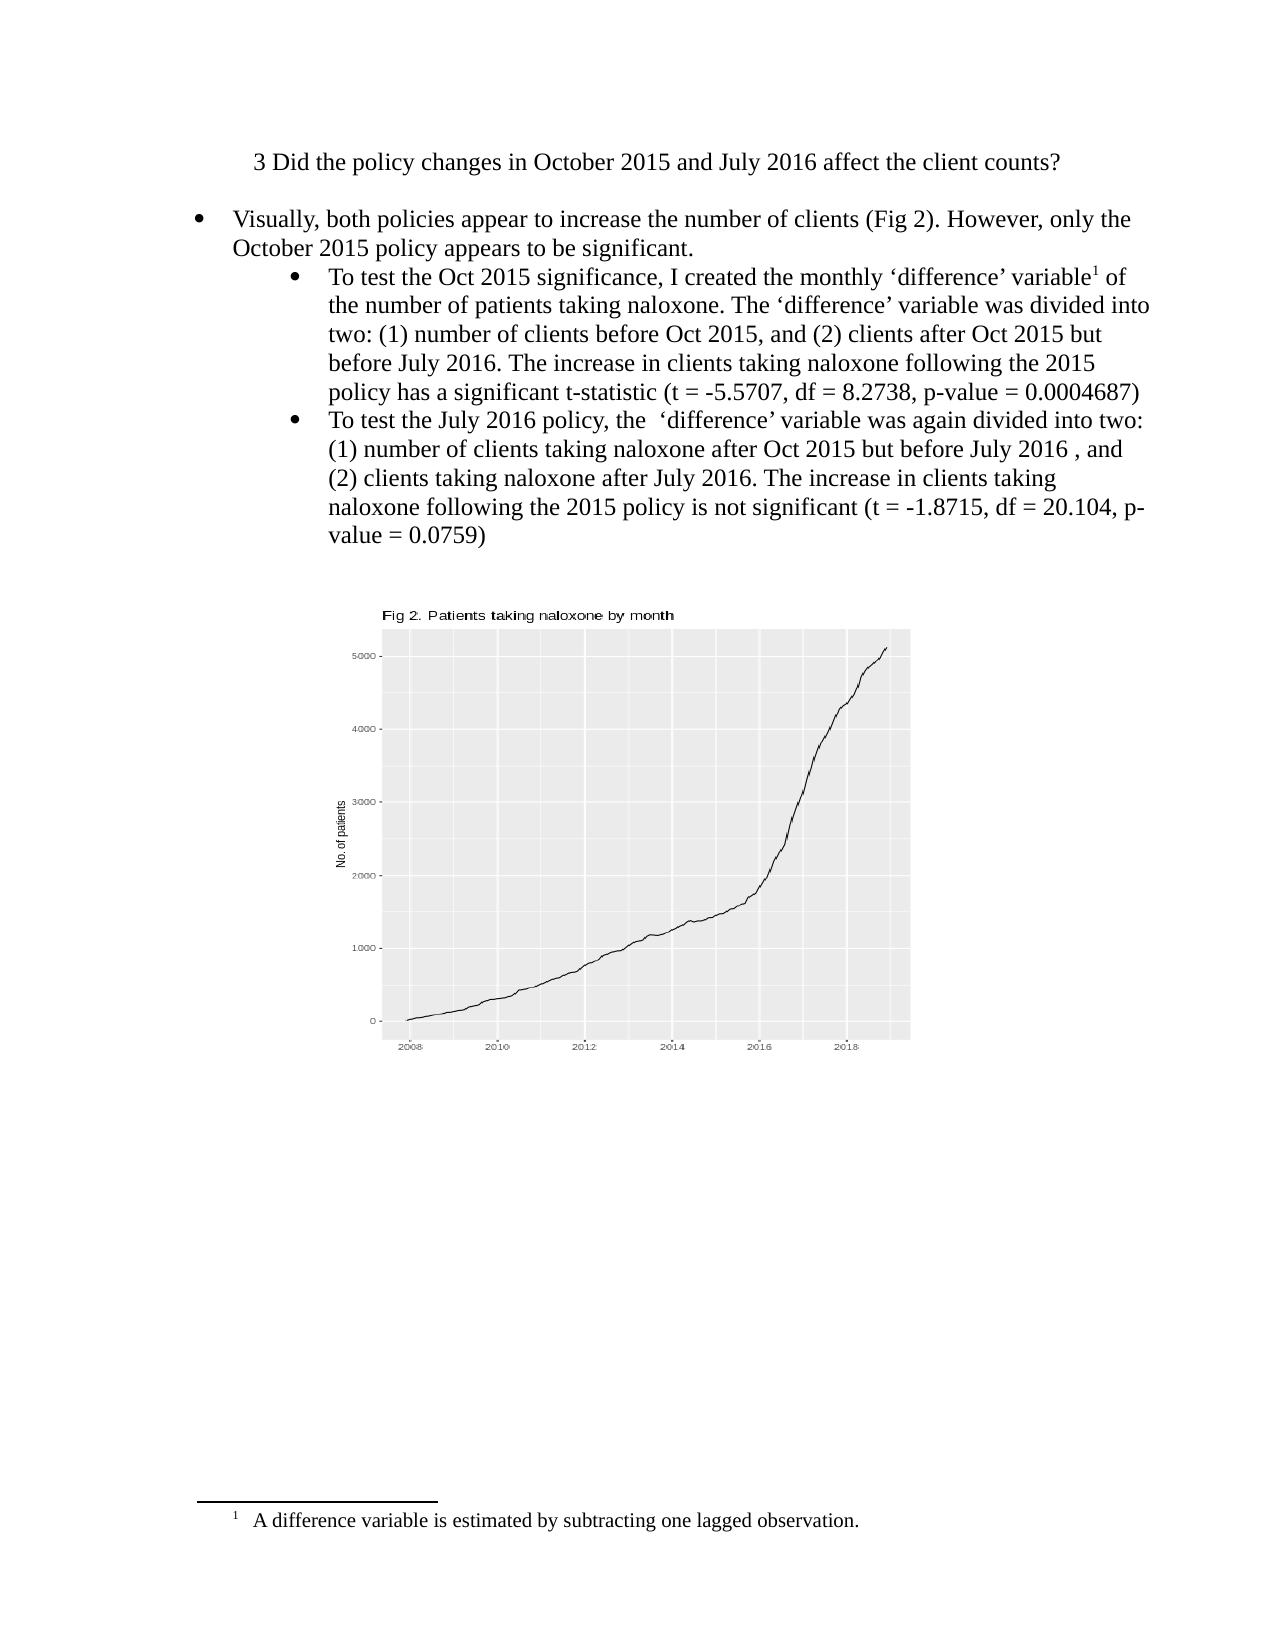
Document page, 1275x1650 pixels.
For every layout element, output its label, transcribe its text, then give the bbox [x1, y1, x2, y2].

list Visually, both policies appear to increase the number of clients (Fig 2). However, only the October 2015 policy appears to be significant. [195, 204, 1157, 262]
list To test the Oct 2015 significance, I created the monthly ‘difference’ variable of the number of patients taking naloxone. The ‘difference’ variable was divided into two: (1) number of clients before Oct 2015, and (2) clients after Oct 2015 but before July 2016. The increase in clients taking naloxone following the 2015 policy has a significant t-statistic (t = -5.5707, df = 8.2738, p-value = 0.0004687) [291, 262, 1157, 406]
list A difference variable is estimated by subtracting one lagged observation. [232, 1508, 1157, 1532]
list To test the July 2016 policy, the ‘difference’ variable was again divided into two: (1) number of clients taking naloxone after Oct 2015 but before July 2016 , and (2) clients taking naloxone after July 2016. The increase in clients taking naloxone following the 2015 policy is not significant (t = -1.8715, df = 20.104, p-value = 0.0759) [291, 406, 1157, 549]
list Did the policy changes in October 2015 and July 2016 affect the client counts? [253, 147, 1157, 176]
picture [330, 606, 918, 1069]
